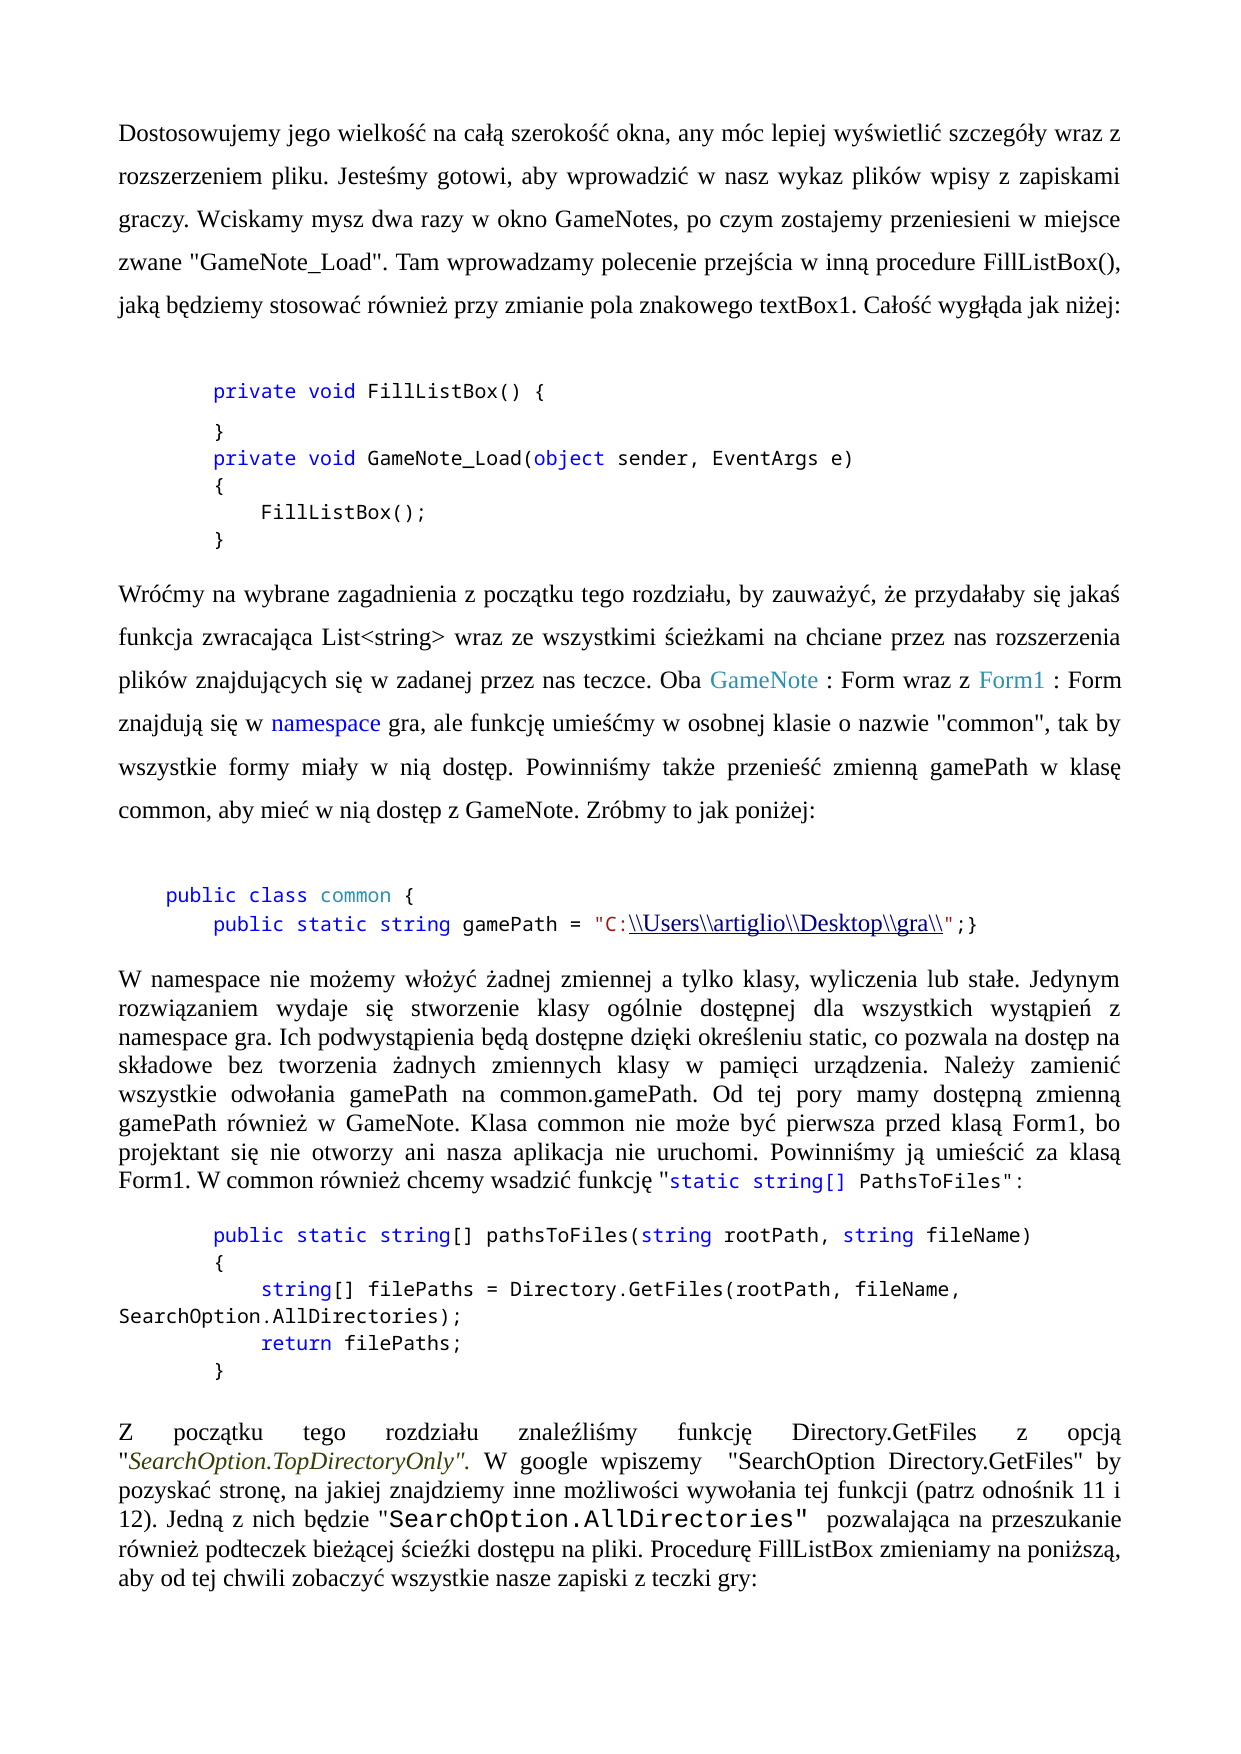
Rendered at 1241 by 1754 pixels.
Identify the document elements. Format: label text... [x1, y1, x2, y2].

text string[] filePaths = Directory.GetFiles(rootPath, fileName, SearchOption.AllDirectories); [118, 1276, 1122, 1329]
text } [118, 1356, 1122, 1383]
text Dostosowujemy jego wielkość na całą szerokość okna, any móc lepiej wyświetlić szczegóły wraz z rozszerzeniem pliku. Jesteśmy gotowi, aby wprowadzić w nasz wykaz plików wpisy z zapiskami graczy. Wciskamy mysz dwa razy w okno GameNotes, po czym zostajemy przeniesieni w miejsce zwane "GameNote_Load". Tam wprowadzamy polecenie przejścia w inną procedure FillListBox(), jaką będziemy stosować również przy zmianie pola znakowego textBox1. Całość wygłąda jak niżej: [118, 118, 1122, 319]
text public static string gamePath = "C:\\Users\\artiglio\\Desktop\\gra\\";} [118, 908, 1122, 937]
text Z początku tego rozdziału znaleźliśmy funkcję Directory.GetFiles z opcją "SearchOption.TopDirectoryOnly". W google wpiszemy "SearchOption Directory.GetFiles" by pozyskać stronę, na jakiej znajdziemy inne możliwości wywołania tej funkcji (patrz odnośnik 11 i 12). Jedną z nich będzie "SearchOption.AllDirectories" pozwalająca na przeszukanie również podteczek bieżącej ścieźki dostępu na pliki. Procedurę FillListBox zmieniamy na poniższą, aby od tej chwili zobaczyć wszystkie nasze zapiski z teczki gry: [118, 1417, 1122, 1592]
text public class common { [118, 881, 1122, 908]
text { [118, 1248, 1122, 1276]
text private void FillListBox() { [118, 377, 1122, 404]
text W namespace nie możemy włożyć żadnej zmiennej a tylko klasy, wyliczenia lub stałe. Jedynym rozwiązaniem wydaje się stworzenie klasy ogólnie dostępnej dla wszystkich wystąpień z namespace gra. Ich podwystąpienia będą dostępne dzięki określeniu static, co pozwala na dostęp na składowe bez tworzenia żadnych zmiennych klasy w pamięci urządzenia. Należy zamienić wszystkie odwołania gamePath na common.gamePath. Od tej pory mamy dostępną zmienną gamePath również w GameNote. Klasa common nie może być pierwsza przed klasą Form1, bo projektant się nie otworzy ani nasza aplikacja nie uruchomi. Powinniśmy ją umieścić za klasą Form1. W common również chcemy wsadzić funkcję "static string[] PathsToFiles": [118, 964, 1122, 1194]
text } [118, 525, 1122, 552]
text { [118, 471, 1122, 498]
text private void GameNote_Load(object sender, EventArgs e) [118, 444, 1122, 471]
text public static string[] pathsToFiles(string rootPath, string fileName) [118, 1222, 1122, 1248]
text Wróćmy na wybrane zagadnienia z początku tego rozdziału, by zauważyć, że przydałaby się jakaś funkcja zwracająca List<string> wraz ze wszystkimi ścieżkami na chciane przez nas rozszerzenia plików znajdujących się w zadanej przez nas teczce. Oba GameNote : Form wraz z Form1 : Form znajdują się w namespace gra, ale funkcję umieśćmy w osobnej klasie o nazwie "common", tak by wszystkie formy miały w nią dostęp. Powinniśmy także przenieść zmienną gamePath w klasę common, aby mieć w nią dostęp z GameNote. Zróbmy to jak poniżej: [118, 579, 1122, 823]
text FillListBox(); [118, 498, 1122, 525]
text } [118, 417, 1122, 444]
text return filePaths; [118, 1329, 1122, 1356]
